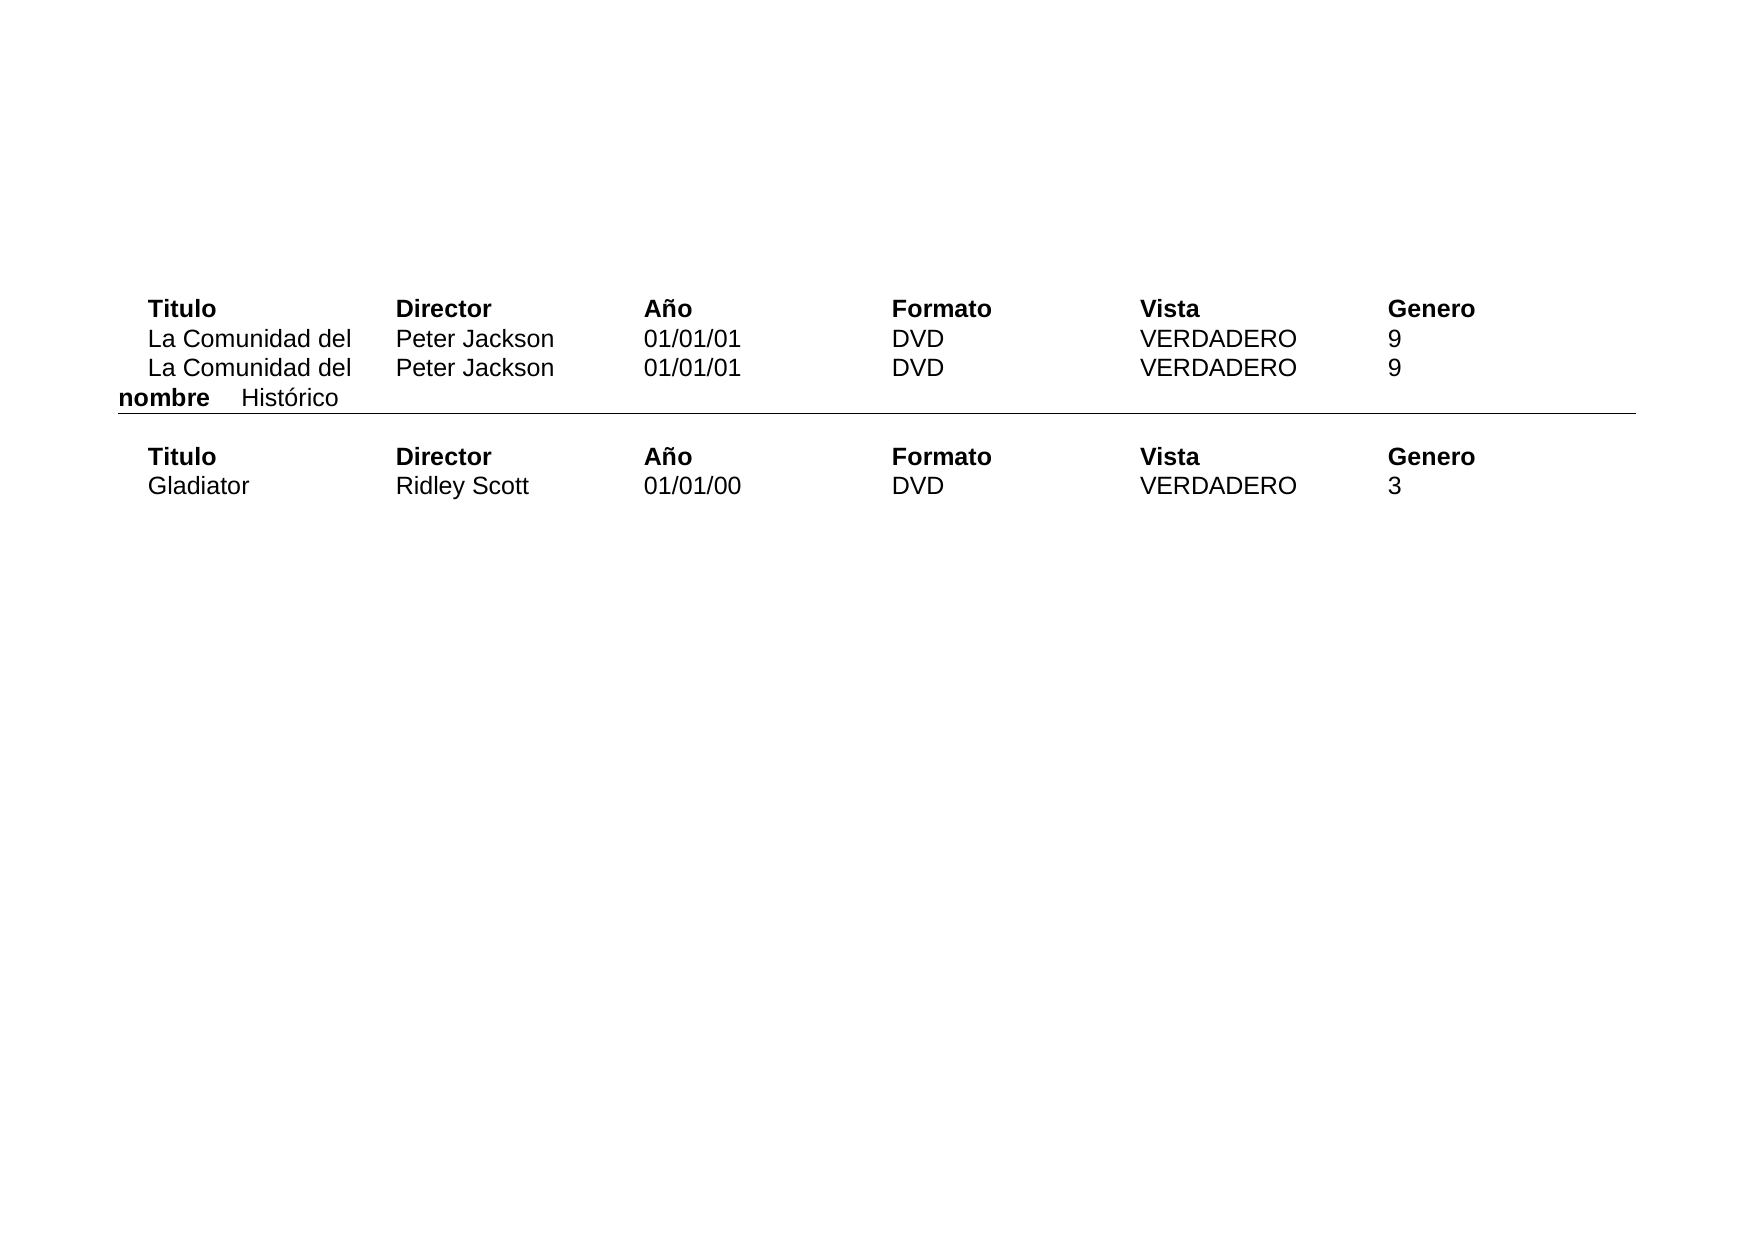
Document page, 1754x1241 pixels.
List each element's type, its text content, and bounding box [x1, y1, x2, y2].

table_cell [118, 443, 148, 472]
table_cell VERDADERO [1140, 354, 1388, 384]
table_cell DVD [892, 354, 1140, 384]
table_cell Formato [892, 443, 1140, 472]
table_cell [118, 428, 1636, 443]
table_cell Formato [892, 295, 1140, 325]
table_cell Director [396, 295, 643, 325]
table_header Ridley Scott [396, 472, 644, 502]
table_header VERDADERO [1140, 472, 1388, 502]
table_header La Comunidad del Anillo [148, 325, 396, 354]
table_cell Peter Jackson [396, 354, 644, 384]
table_cell Vista [1140, 295, 1388, 325]
table_header [118, 325, 148, 354]
table_cell 9 [1388, 354, 1636, 384]
table_header Gladiator [148, 472, 396, 502]
table_header Peter Jackson [396, 325, 644, 354]
table_cell [118, 354, 148, 384]
table_header 3 [1388, 472, 1636, 502]
table_cell Titulo [148, 443, 396, 472]
table_cell Genero [1388, 295, 1636, 325]
table_header 01/01/01 [644, 325, 892, 354]
table_cell 01/01/01 [644, 354, 892, 384]
table_cell Director [396, 443, 643, 472]
table_header nombre [118, 384, 241, 413]
table_cell [118, 414, 1636, 428]
table_cell Titulo [148, 295, 396, 325]
table_cell [118, 295, 148, 325]
table_header [118, 472, 148, 502]
table_cell La Comunidad del Anillo [148, 354, 396, 384]
table_header 9 [1388, 325, 1636, 354]
table_cell Año [644, 295, 892, 325]
table_header DVD [892, 325, 1140, 354]
table_cell Vista [1140, 443, 1388, 472]
table_header Histórico [241, 384, 1606, 413]
table_header VERDADERO [1140, 325, 1388, 354]
table_header 01/01/00 [644, 472, 892, 502]
table_cell Genero [1388, 443, 1636, 472]
table_cell Año [644, 443, 892, 472]
table_header [1606, 384, 1636, 413]
table_header DVD [892, 472, 1140, 502]
